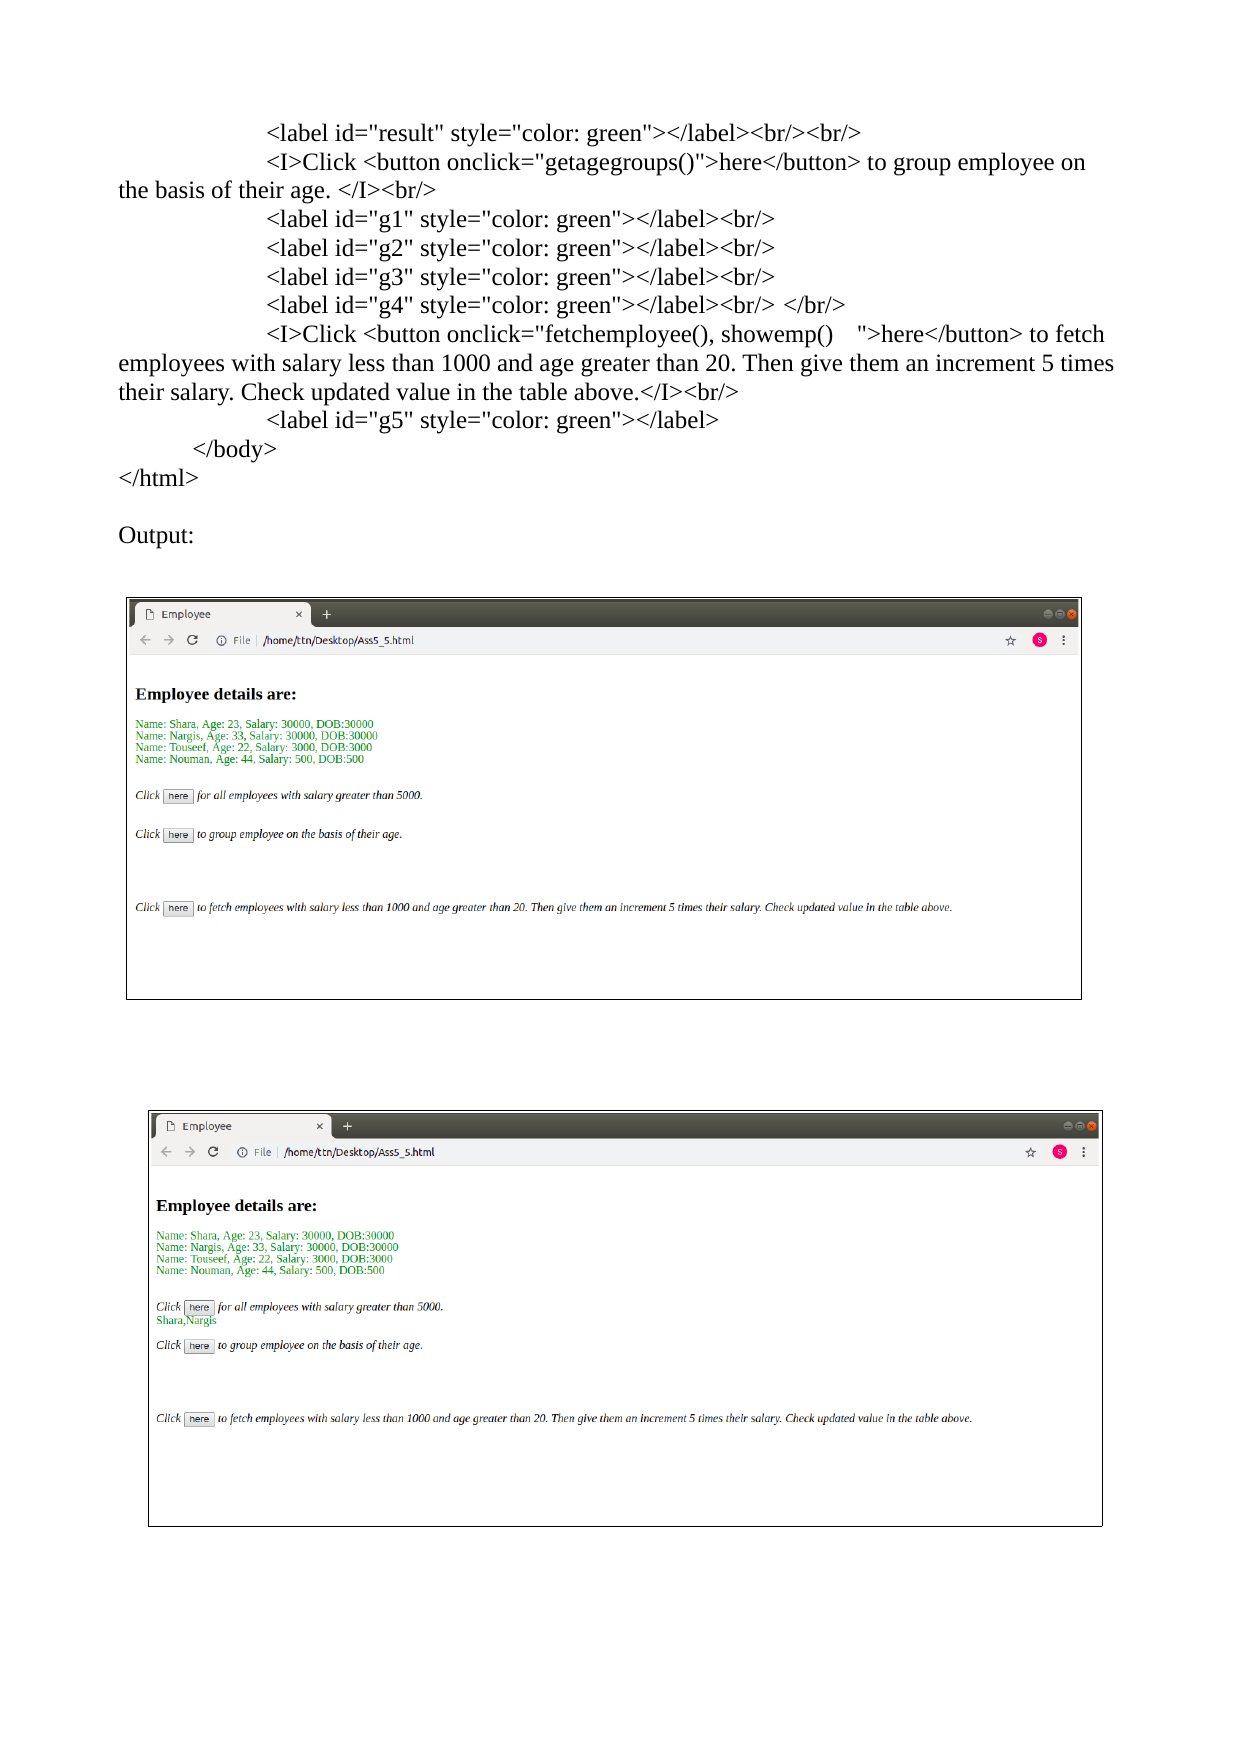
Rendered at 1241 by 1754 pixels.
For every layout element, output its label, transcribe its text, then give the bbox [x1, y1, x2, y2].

text <label id="g1" style="color: green"></label><br/> [118, 204, 1122, 233]
text <label id="g5" style="color: green"></label> [118, 406, 1122, 434]
picture [151, 1113, 1099, 1523]
text <I>Click <button onclick="getagegroups()">here</button> to group employee on the basis of their age. </I><br/> [118, 147, 1122, 204]
text </html> [118, 463, 1122, 492]
text <label id="g3" style="color: green"></label><br/> [118, 262, 1122, 291]
text <label id="g2" style="color: green"></label><br/> [118, 233, 1122, 262]
text Output: [118, 521, 1122, 549]
picture [129, 599, 1079, 997]
text </body> [118, 434, 1122, 463]
text <label id="g4" style="color: green"></label><br/> </br/> [118, 291, 1122, 319]
text <label id="result" style="color: green"></label><br/><br/> [118, 118, 1122, 147]
text <I>Click <button onclick="fetchemployee(), showemp() ">here</button> to fetch employees with salary less than 1000 and age greater than 20. Then give them an increment 5 times their salary. Check updated value in the table above.</I><br/> [118, 319, 1122, 406]
